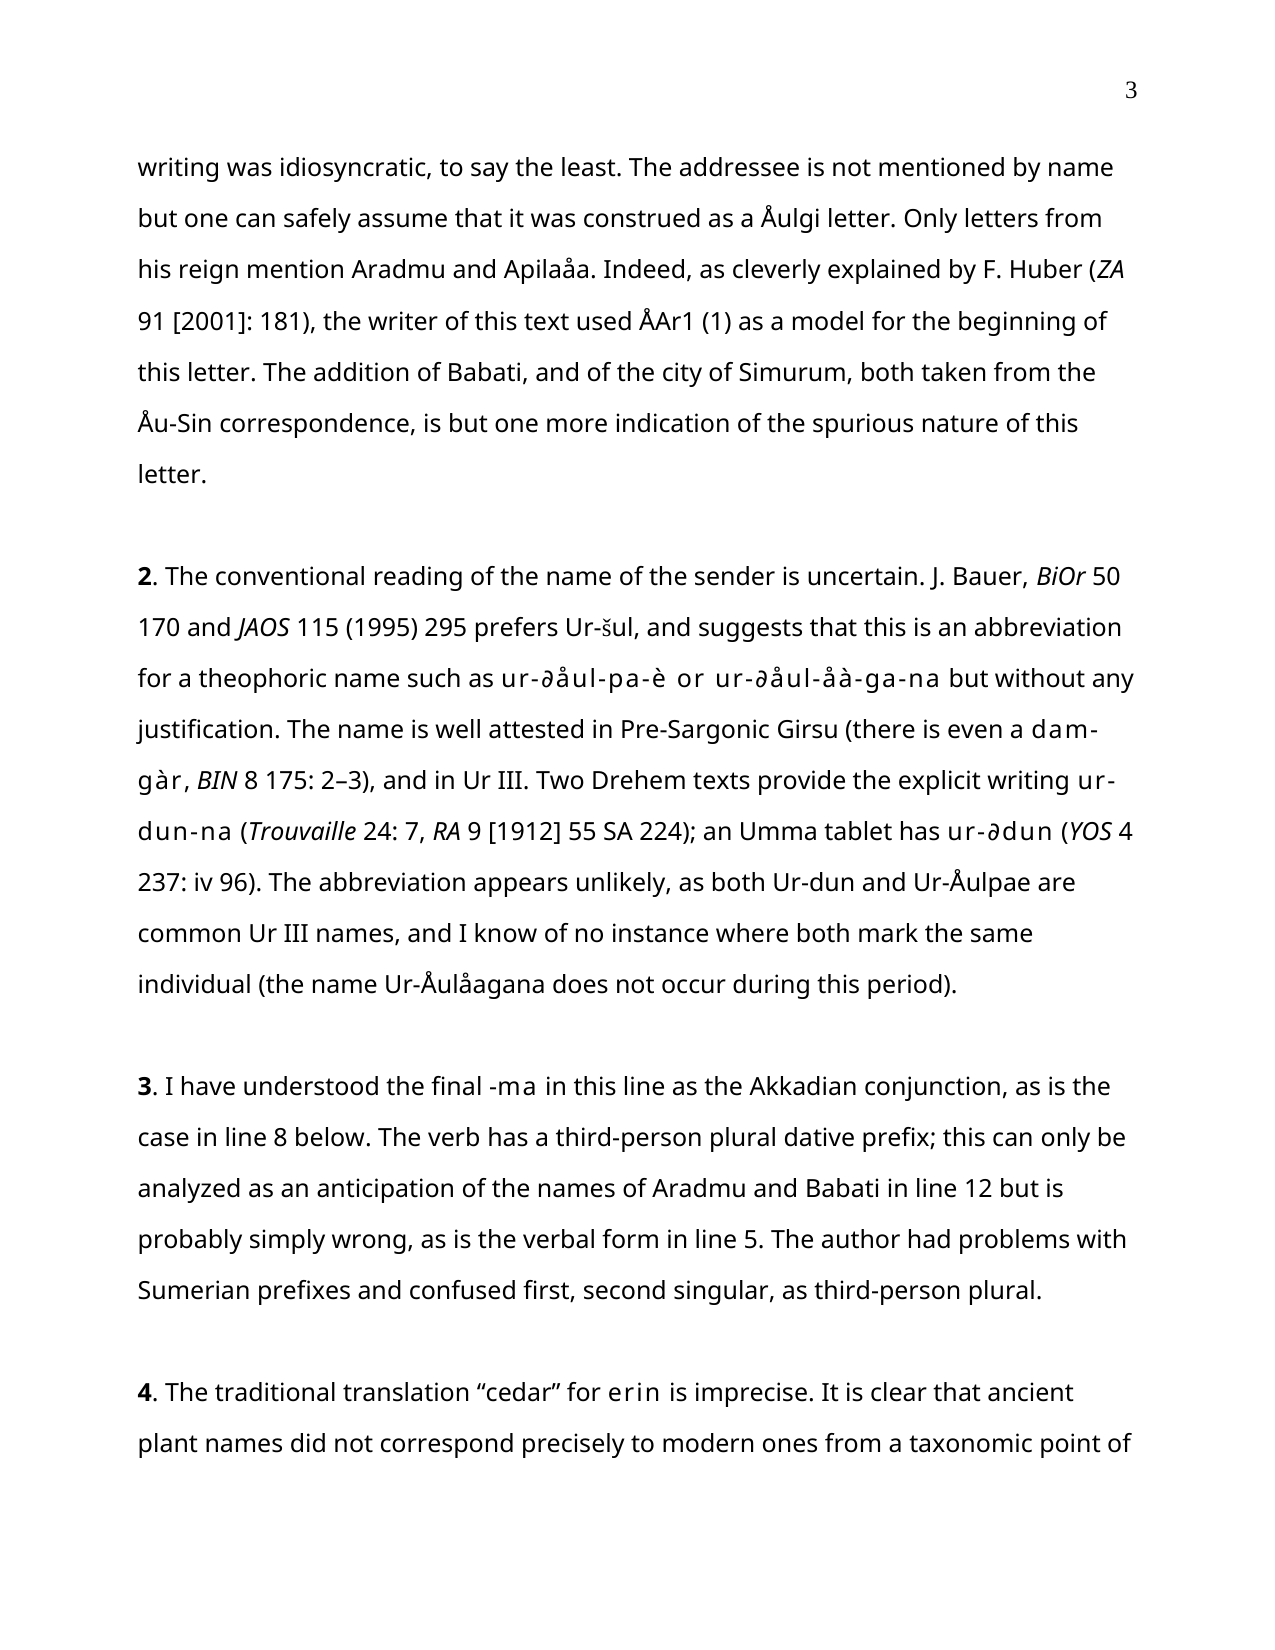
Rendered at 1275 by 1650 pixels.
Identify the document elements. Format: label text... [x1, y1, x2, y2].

text 2. The conventional reading of the name of the sender is uncertain. J. Bauer, BiOr 50 170 and JAOS 115 (1995) 295 prefers Ur-šul, and suggests that this is an abbreviation for a theophoric name such as ur-∂åul-pa-è or ur-∂åul-åà-ga-na but without any justification. The name is well attested in Pre-Sargonic Girsu (there is even a dam-gàr, BIN 8 175: 2–3), and in Ur III. Two Drehem texts provide the explicit writing ur-dun-na (Trouvaille 24: 7, RA 9 [1912] 55 SA 224); an Umma tablet has ur-∂dun (YOS 4 237: iv 96). The abbreviation appears unlikely, as both Ur-dun and Ur-Åulpae are common Ur III names, and I know of no instance where both mark the same individual (the name Ur-Åulåagana does not occur during this period). [137, 558, 1138, 1001]
text 3. I have understood the final -ma in this line as the­ Akkadian conjunction, as is the case in line 8 below. The verb ­has a third-person plural dative prefix; this can­ only be analyzed as an anticipation of the names of Aradmu and ­Babati in line 12 but is probably simply wrong, as is the verbal form in line 5. The author had problems with Sumerian prefixes and confused first, second singular, as third-person plural. [137, 1069, 1138, 1307]
text writing was idiosyncratic, to say the least. The addressee is not mentioned by name­ but one can safely assume that it was construed as a Åulgi letter. Only letters from his reign mention ­Aradmu and Apilaåa. Indeed, as cleverly explained by F. Huber (ZA 91 [2001]: 181), the writer of this text used ÅAr1 (1) as a model for the beginning of this letter. The addition of Babati, and of the city of Simurum, both taken from the Åu-Sin correspondence, is but one more indication of the spurious nature of this letter. [137, 150, 1138, 490]
text 4. The traditional translation “cedar” for erin is imprecise. It is clear that ancient plant names did not correspond precisely to modern ones from a taxonomic point of [137, 1375, 1138, 1460]
